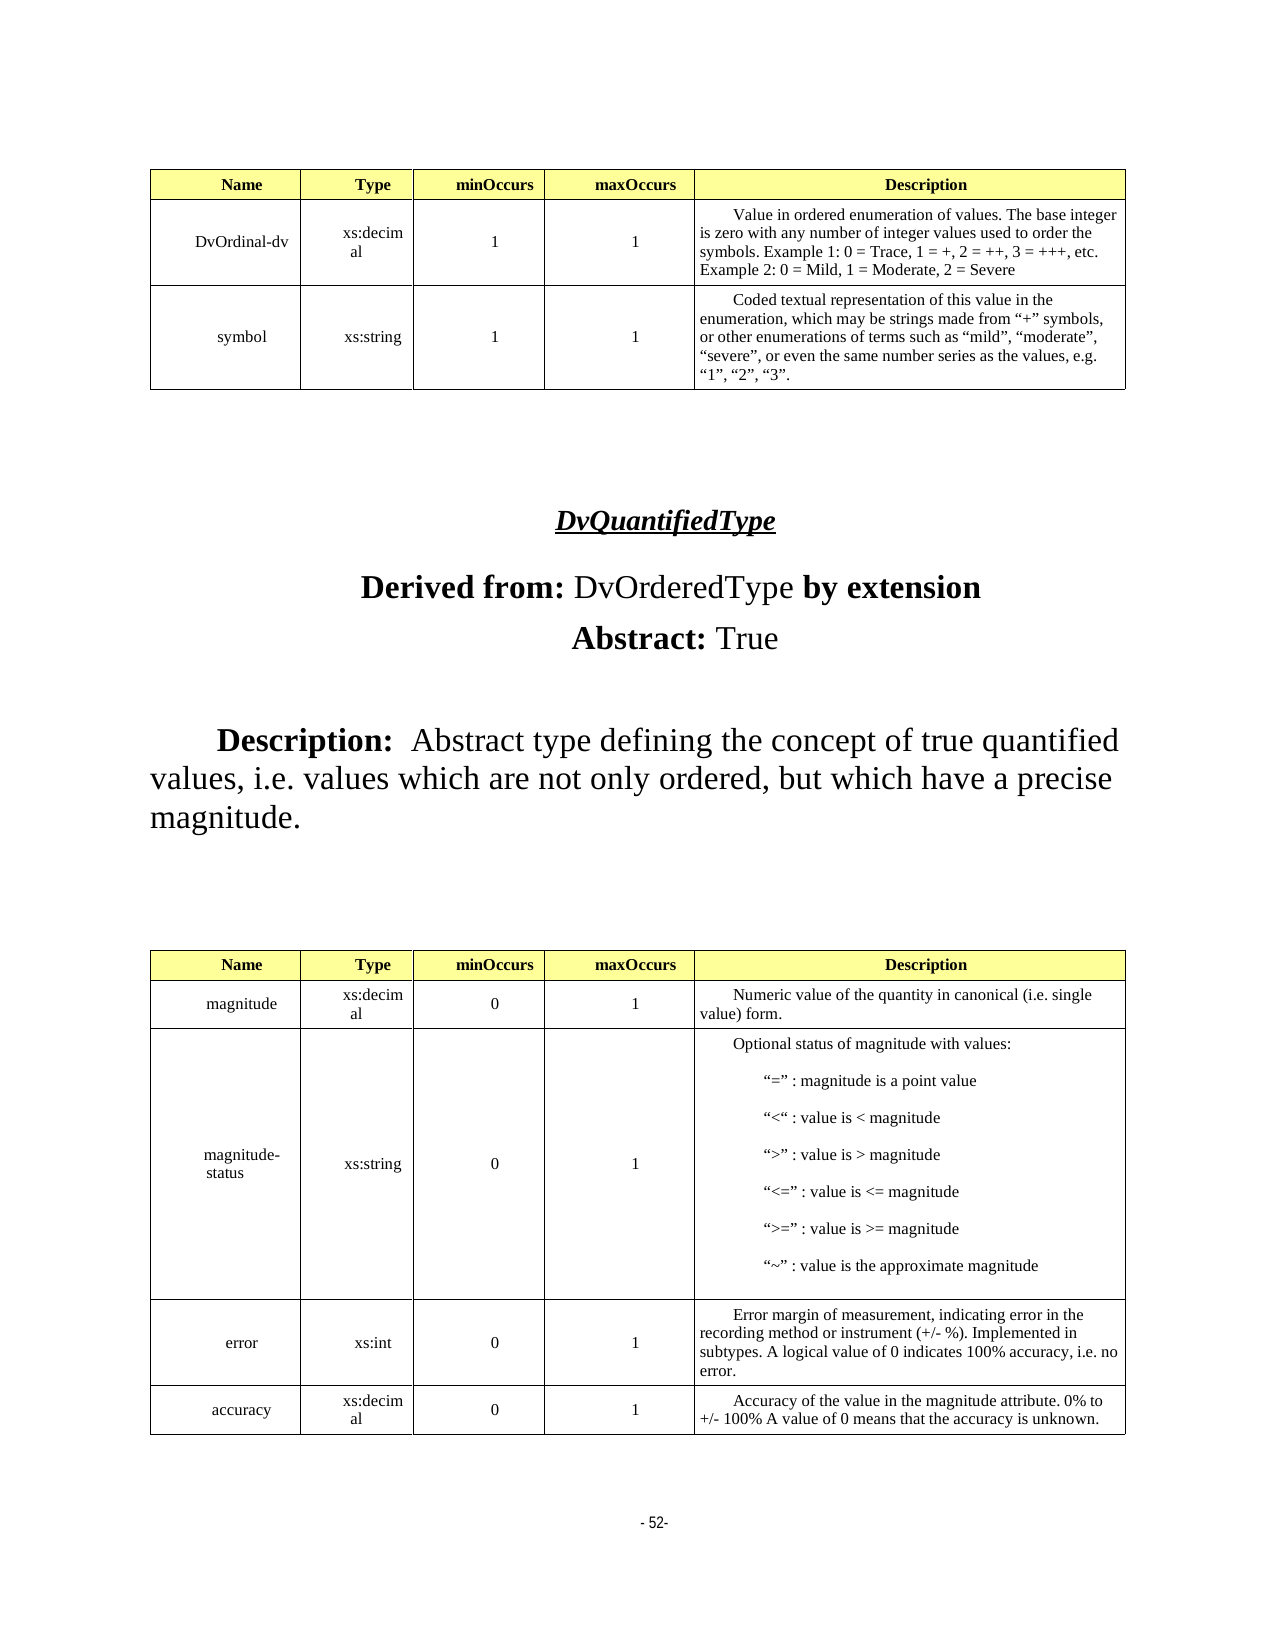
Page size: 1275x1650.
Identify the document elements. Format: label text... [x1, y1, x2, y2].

table_cell 1 [414, 200, 544, 285]
table_cell 1 [545, 981, 694, 1028]
table_cell Error margin of measurement, indicating error in the recording method or instrument (+/- %). Implemented in subtypes. A logical value of 0 indicates 100% accuracy, i.e. no error. [695, 1300, 1125, 1385]
table_cell xs:string [301, 286, 412, 389]
table_header Description [695, 951, 1125, 980]
table_cell 0 [414, 1029, 544, 1299]
table_header Description [695, 170, 1125, 199]
table_cell Accuracy of the value in the magnitude attribute. 0% to +/- 100% A value of 0 means that the accuracy is unknown. [695, 1386, 1125, 1434]
table_cell Value in ordered enumeration of values. The base integer is zero with any number of integer values used to order the symbols. Example 1: 0 = Trace, 1 = +, 2 = ++, 3 = +++, etc. Example 2: 0 = Mild, 1 = Moderate, 2 = Severe [695, 200, 1125, 285]
table_cell Numeric value of the quantity in canonical (i.e. single value) form. [695, 981, 1125, 1028]
table_cell error [151, 1300, 300, 1385]
table_header maxOccurs [545, 170, 694, 199]
table_cell DvOrdinal-dv [151, 200, 300, 285]
table_cell 0 [414, 1386, 544, 1434]
table_cell Optional status of magnitude with values: “=” : magnitude is a point value “<“ : value is < magnitude “>” : value is > magnitude “<=” : value is <= magnitude “>=” : value is >= magnitude “~” : value is the approximate magnitude [695, 1029, 1125, 1299]
table_header minOccurs [414, 951, 544, 980]
table_header maxOccurs [545, 951, 694, 980]
text Derived from: DvOrderedType by extension [150, 567, 1125, 606]
table_cell xs:int [301, 1300, 412, 1385]
table_cell 1 [545, 286, 694, 389]
table_header Type [301, 951, 412, 980]
table_header Name [151, 951, 300, 980]
table_cell Coded textual representation of this value in the enumeration, which may be strings made from “+” symbols, or other enumerations of terms such as “mild”, “moderate”, “severe”, or even the same number series as the values, e.g. “1”, “2”, “3”. [695, 286, 1125, 389]
table_cell magnitude [151, 981, 300, 1028]
text DvQuantifiedType [150, 503, 1125, 537]
table_cell 1 [414, 286, 544, 389]
table_cell 1 [545, 1300, 694, 1385]
table_cell 1 [545, 1029, 694, 1299]
table_cell 0 [414, 1300, 544, 1385]
table_cell xs:decimal [301, 981, 412, 1028]
table_cell xs:decimal [301, 200, 412, 285]
table_header minOccurs [414, 170, 544, 199]
table_cell xs:decimal [301, 1386, 412, 1434]
text Abstract: True [150, 618, 1125, 656]
table_header Type [301, 170, 412, 199]
text Description: Abstract type defining the concept of true quantified values, i.e. values which are not only ordered, but which have a precise magnitude. [150, 720, 1125, 835]
table_cell xs:string [301, 1029, 412, 1299]
table_cell symbol [151, 286, 300, 389]
table_header Name [151, 170, 300, 199]
table_cell accuracy [151, 1386, 300, 1434]
table_cell 1 [545, 200, 694, 285]
table_cell 0 [414, 981, 544, 1028]
table_cell magnitude-status [151, 1029, 300, 1299]
table_cell 1 [545, 1386, 694, 1434]
